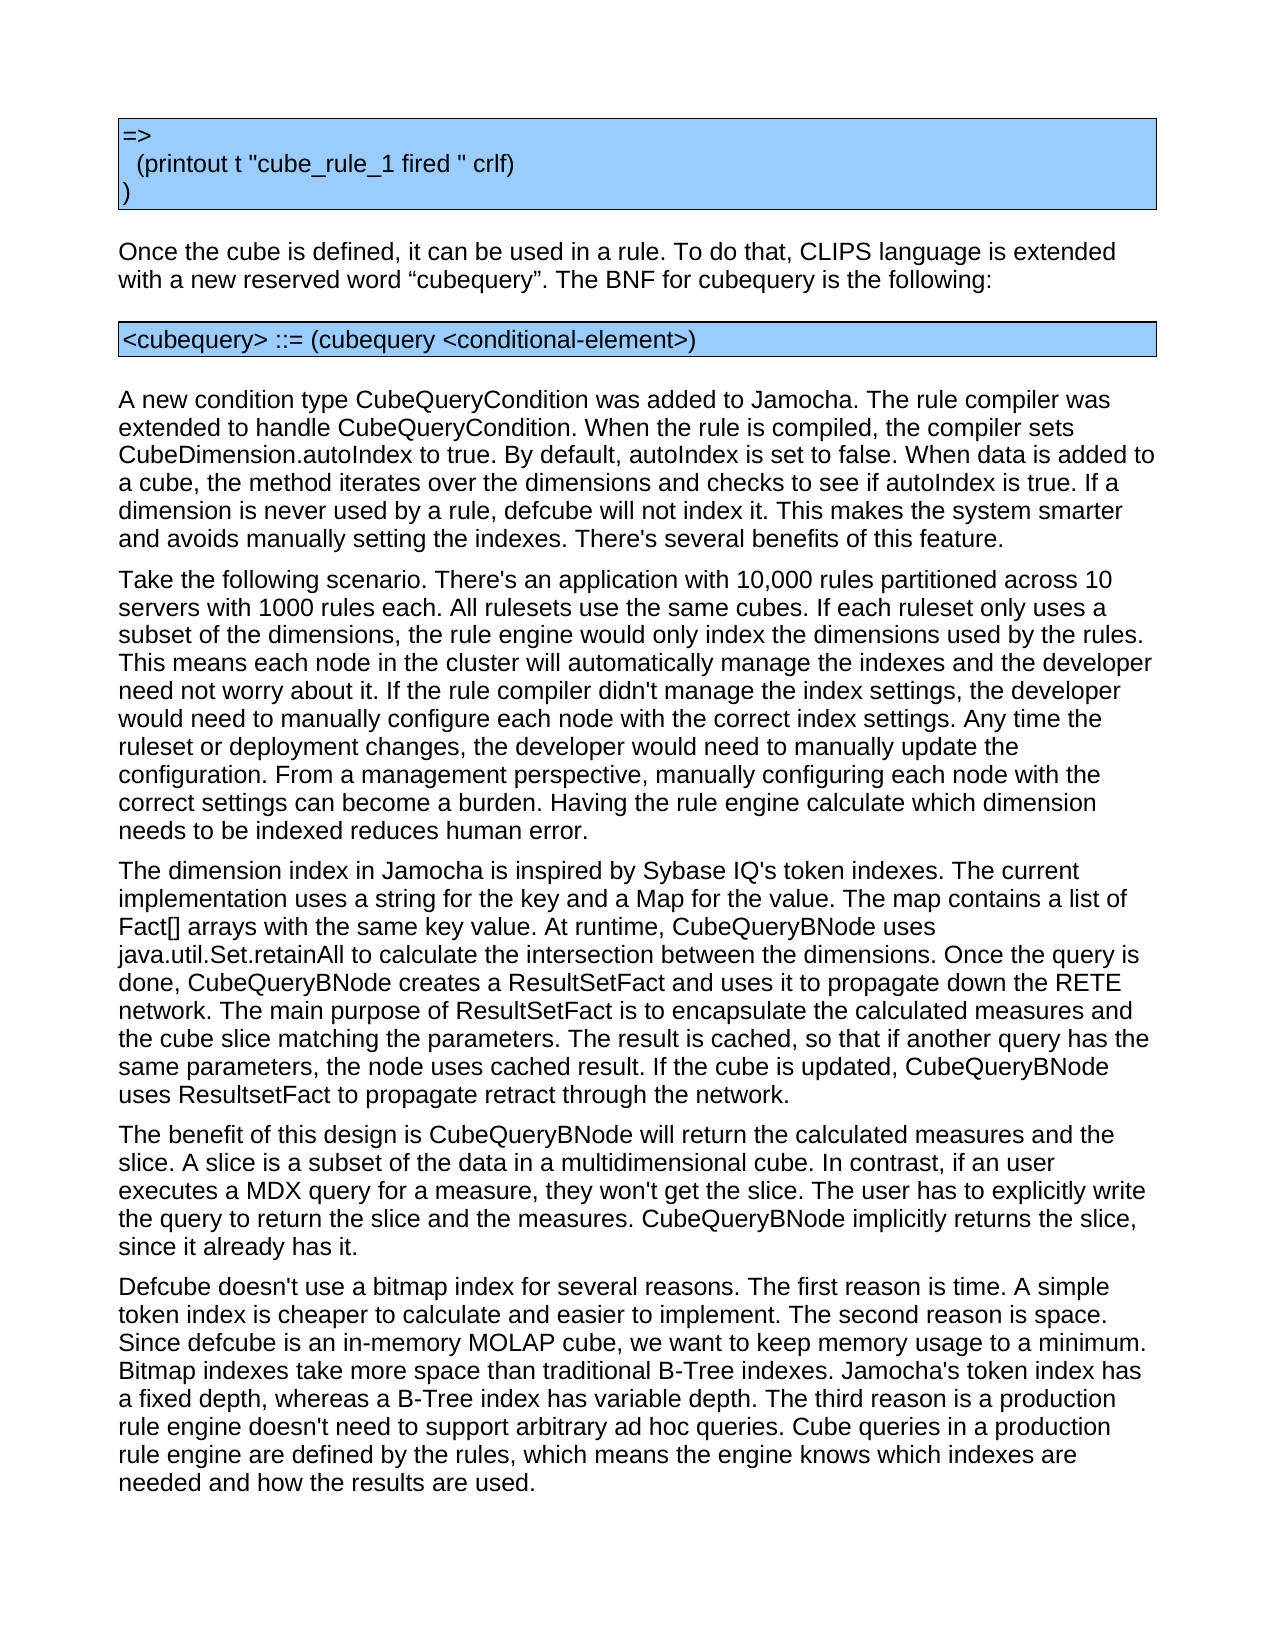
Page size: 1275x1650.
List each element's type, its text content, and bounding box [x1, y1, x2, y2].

text ) [119, 174, 1156, 209]
text Defcube doesn't use a bitmap index for several reasons. The first reason is time. A simple token index is cheaper to calculate and easier to implement. The second reason is space. Since defcube is an in-memory MOLAP cube, we want to keep memory usage to a minimum. Bitmap indexes take more space than traditional B-Tree indexes. Jamocha's token index has a fixed depth, whereas a B-Tree index has variable depth. The third reason is a production rule engine doesn't need to support arbitrary ad hoc queries. Cube queries in a production rule engine are defined by the rules, which means the engine knows which indexes are needed and how the results are used. [118, 1273, 1157, 1496]
text A new condition type CubeQueryCondition was added to Jamocha. The rule compiler was extended to handle CubeQueryCondition. When the rule is compiled, the compiler sets CubeDimension.autoIndex to true. By default, autoIndex is set to false. When data is added to a cube, the method iterates over the dimensions and checks to see if autoIndex is true. If a dimension is never used by a rule, defcube will not index it. This makes the system smarter and avoids manually setting the indexes. There's several benefits of this feature. [118, 385, 1157, 553]
text <cubequery> ::= (cubequery <conditional-element>) [119, 323, 1156, 356]
text Take the following scenario. There's an application with 10,000 rules partitioned across 10 servers with 1000 rules each. All rulesets use the same cubes. If each ruleset only uses a subset of the dimensions, the rule engine would only index the dimensions used by the rules. This means each node in the cluster will automatically manage the indexes and the developer need not worry about it. If the rule compiler didn't manage the index settings, the developer would need to manually configure each node with the correct index settings. Any time the ruleset or deployment changes, the developer would need to manually update the configuration. From a management perspective, manually configuring each node with the correct settings can become a burden. Having the rule engine calculate which dimension needs to be indexed reduces human error. [118, 565, 1157, 844]
text Once the cube is defined, it can be used in a rule. To do that, CLIPS language is extended with a new reserved word “cubequery”. The BNF for cubequery is the following: [118, 238, 1157, 293]
text The dimension index in Jamocha is inspired by Sybase IQ's token indexes. The current implementation uses a string for the key and a Map for the value. The map contains a list of Fact[] arrays with the same key value. At runtime, CubeQueryBNode uses java.util.Set.retainAll to calculate the intersection between the dimensions. Once the query is done, CubeQueryBNode creates a ResultSetFact and uses it to propagate down the RETE network. The main purpose of ResultSetFact is to encapsulate the calculated measures and the cube slice matching the parameters. The result is cached, so that if another query has the same parameters, the node uses cached result. If the cube is updated, CubeQueryBNode uses ResultsetFact to propagate retract through the network. [118, 857, 1157, 1108]
text The benefit of this design is CubeQueryBNode will return the calculated measures and the slice. A slice is a subset of the data in a multidimensional cube. In contrast, if an user executes a MDX query for a measure, they won't get the slice. The user has to explicitly write the query to return the slice and the measures. CubeQueryBNode implicitly returns the slice, since it already has it. [118, 1121, 1157, 1260]
text => [119, 119, 1156, 146]
text (printout t "cube_rule_1 fired " crlf) [119, 146, 1156, 174]
